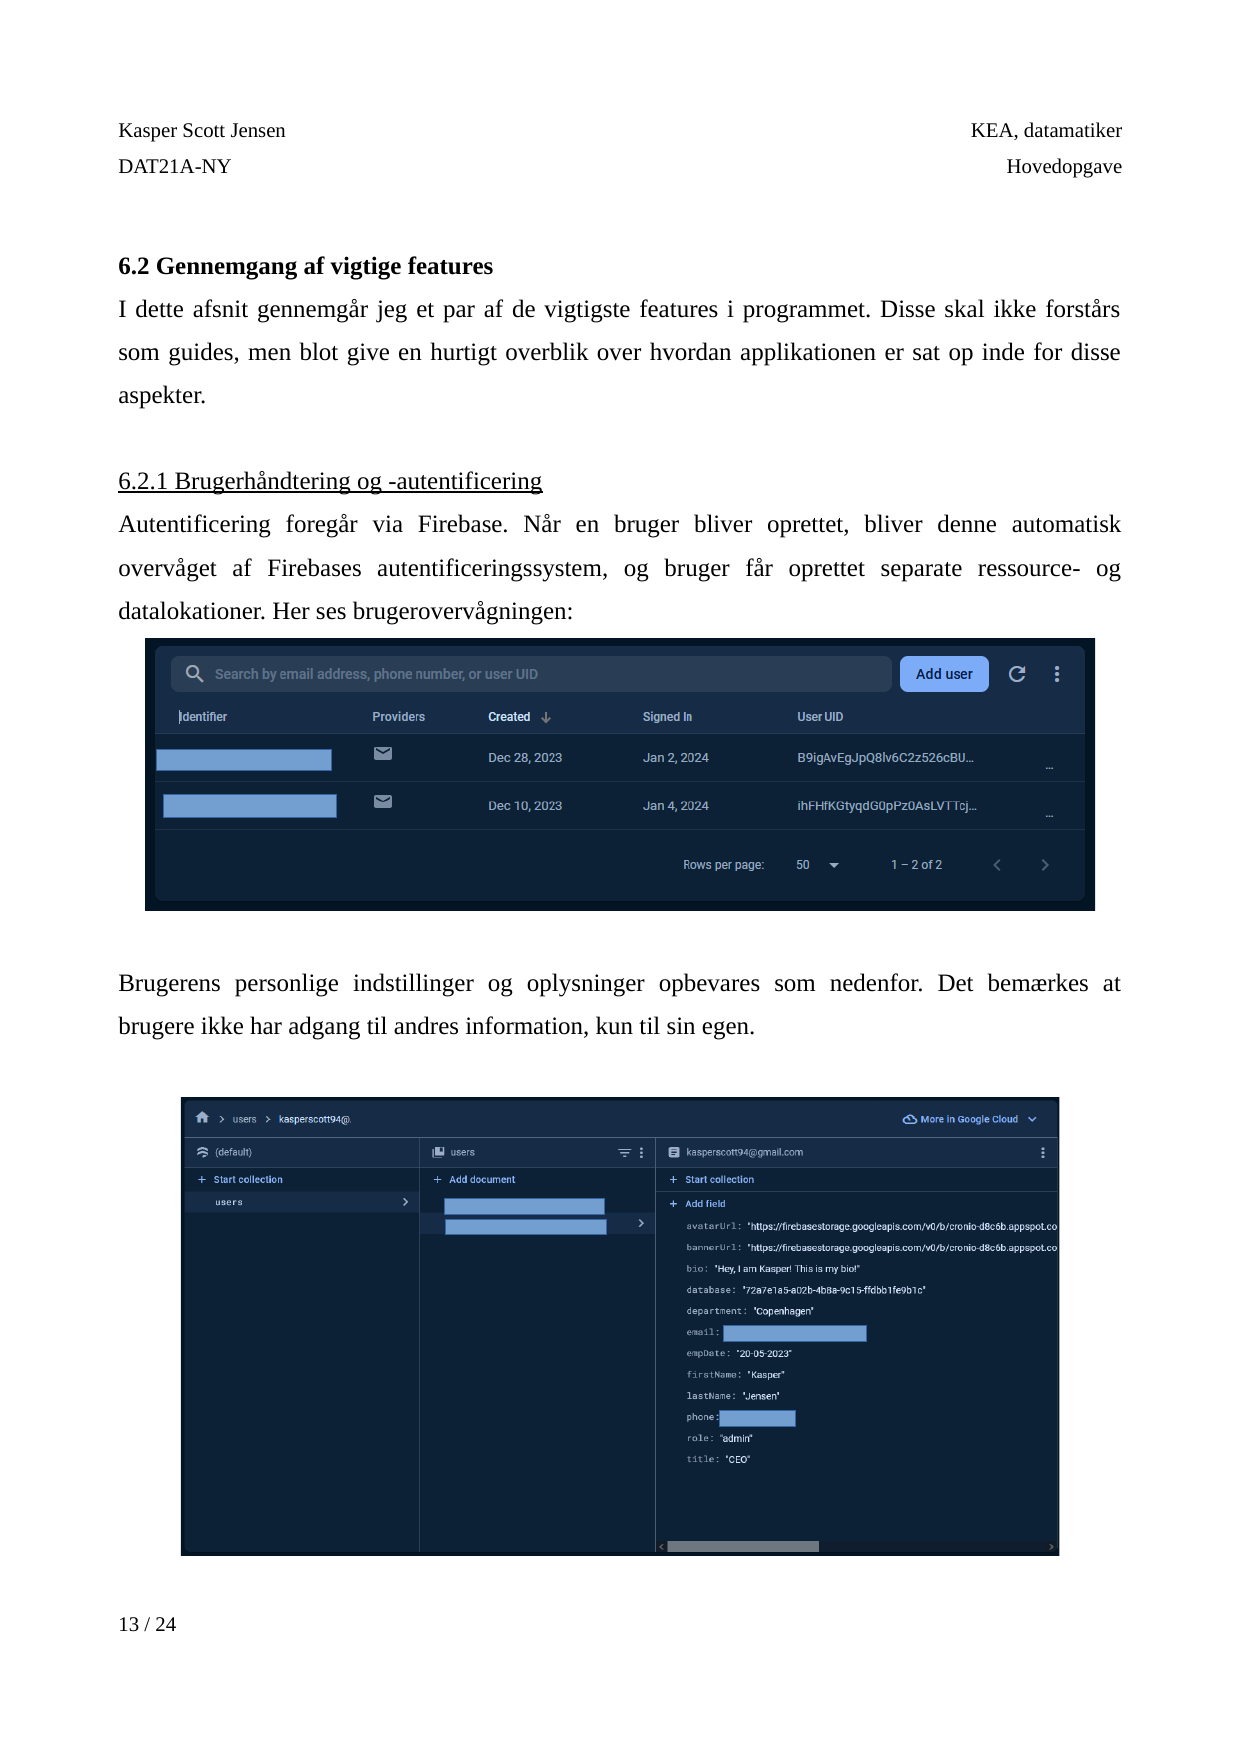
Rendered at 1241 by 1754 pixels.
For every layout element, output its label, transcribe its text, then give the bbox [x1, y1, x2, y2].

text 6.2 Gennemgang af vigtige features [118, 251, 1122, 279]
picture [145, 638, 1096, 911]
text Autentificering foregår via Firebase. Når en bruger bliver oprettet, bliver denne automatisk overvåget af Firebases autentificeringssystem, og bruger får oprettet separate ressource- og datalokationer. Her ses brugerovervågningen: [118, 509, 1122, 624]
picture [180, 1097, 1060, 1556]
text 6.2.1 Brugerhåndtering og -autentificering [118, 466, 1122, 495]
text I dette afsnit gennemgår jeg et par af de vigtigste features i programmet. Disse skal ikke forstårs som guides, men blot give en hurtigt overblik over hvordan applikationen er sat op inde for disse aspekter. [118, 294, 1122, 409]
text Brugerens personlige indstillinger og oplysninger opbevares som nedenfor. Det bemærkes at brugere ikke har adgang til andres information, kun til sin egen. [118, 968, 1122, 1040]
